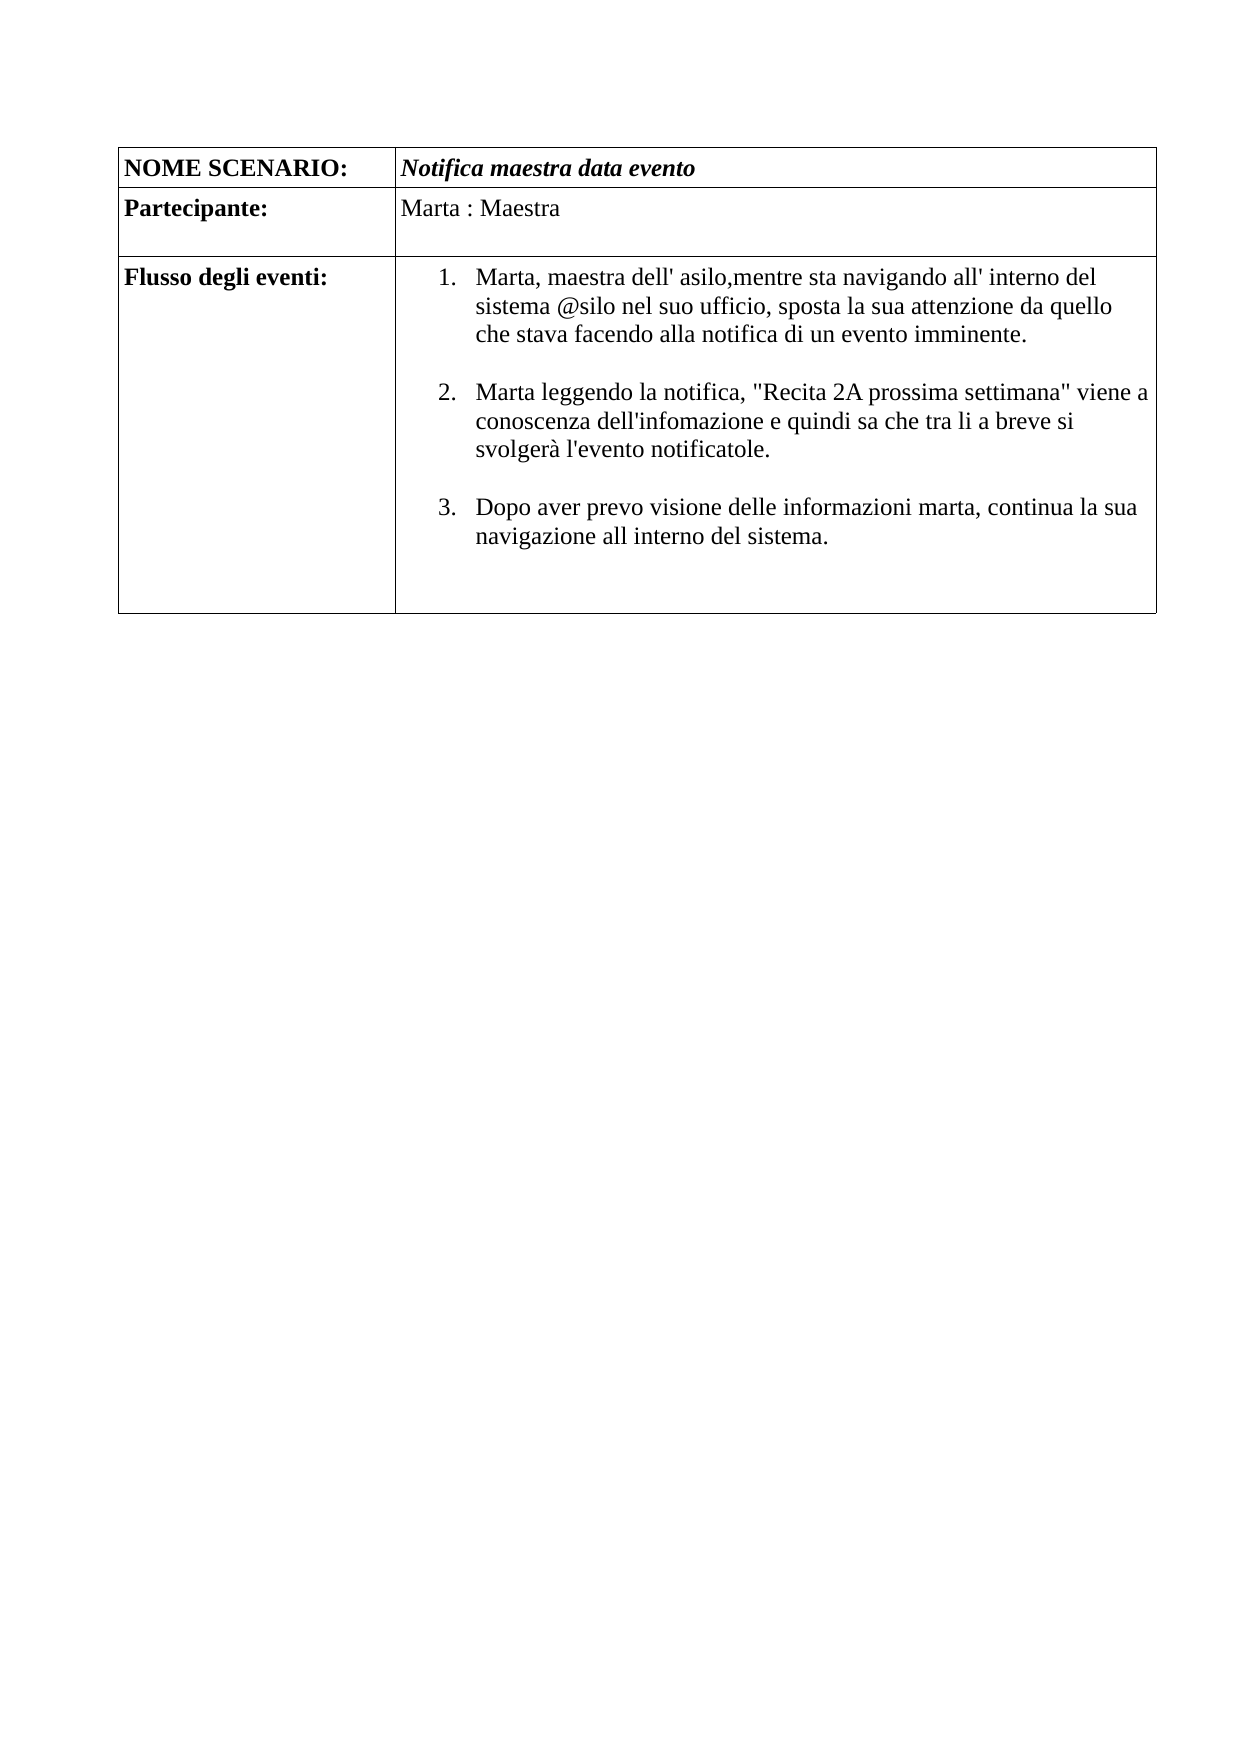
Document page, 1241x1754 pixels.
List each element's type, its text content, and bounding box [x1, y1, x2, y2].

table_cell Partecipante: [119, 188, 395, 256]
table_cell Flusso degli eventi: [119, 257, 395, 613]
table_header Notifica maestra data evento [396, 148, 1156, 187]
table_cell Marta : Maestra [396, 188, 1156, 256]
table_cell Marta, maestra dell' asilo,mentre sta navigando all' interno del sistema @silo nel suo ufficio, sposta la sua attenzione da quello che stava facendo alla notifica di un evento imminente. Marta leggendo la notifica, "Recita 2A prossima settimana" viene a conoscenza dell'infomazione e quindi sa che tra li a breve si svolgerà l'evento notificatole. Dopo aver prevo visione delle informazioni marta, continua la sua navigazione all interno del sistema. [396, 257, 1156, 613]
table_header NOME SCENARIO: [119, 148, 395, 187]
